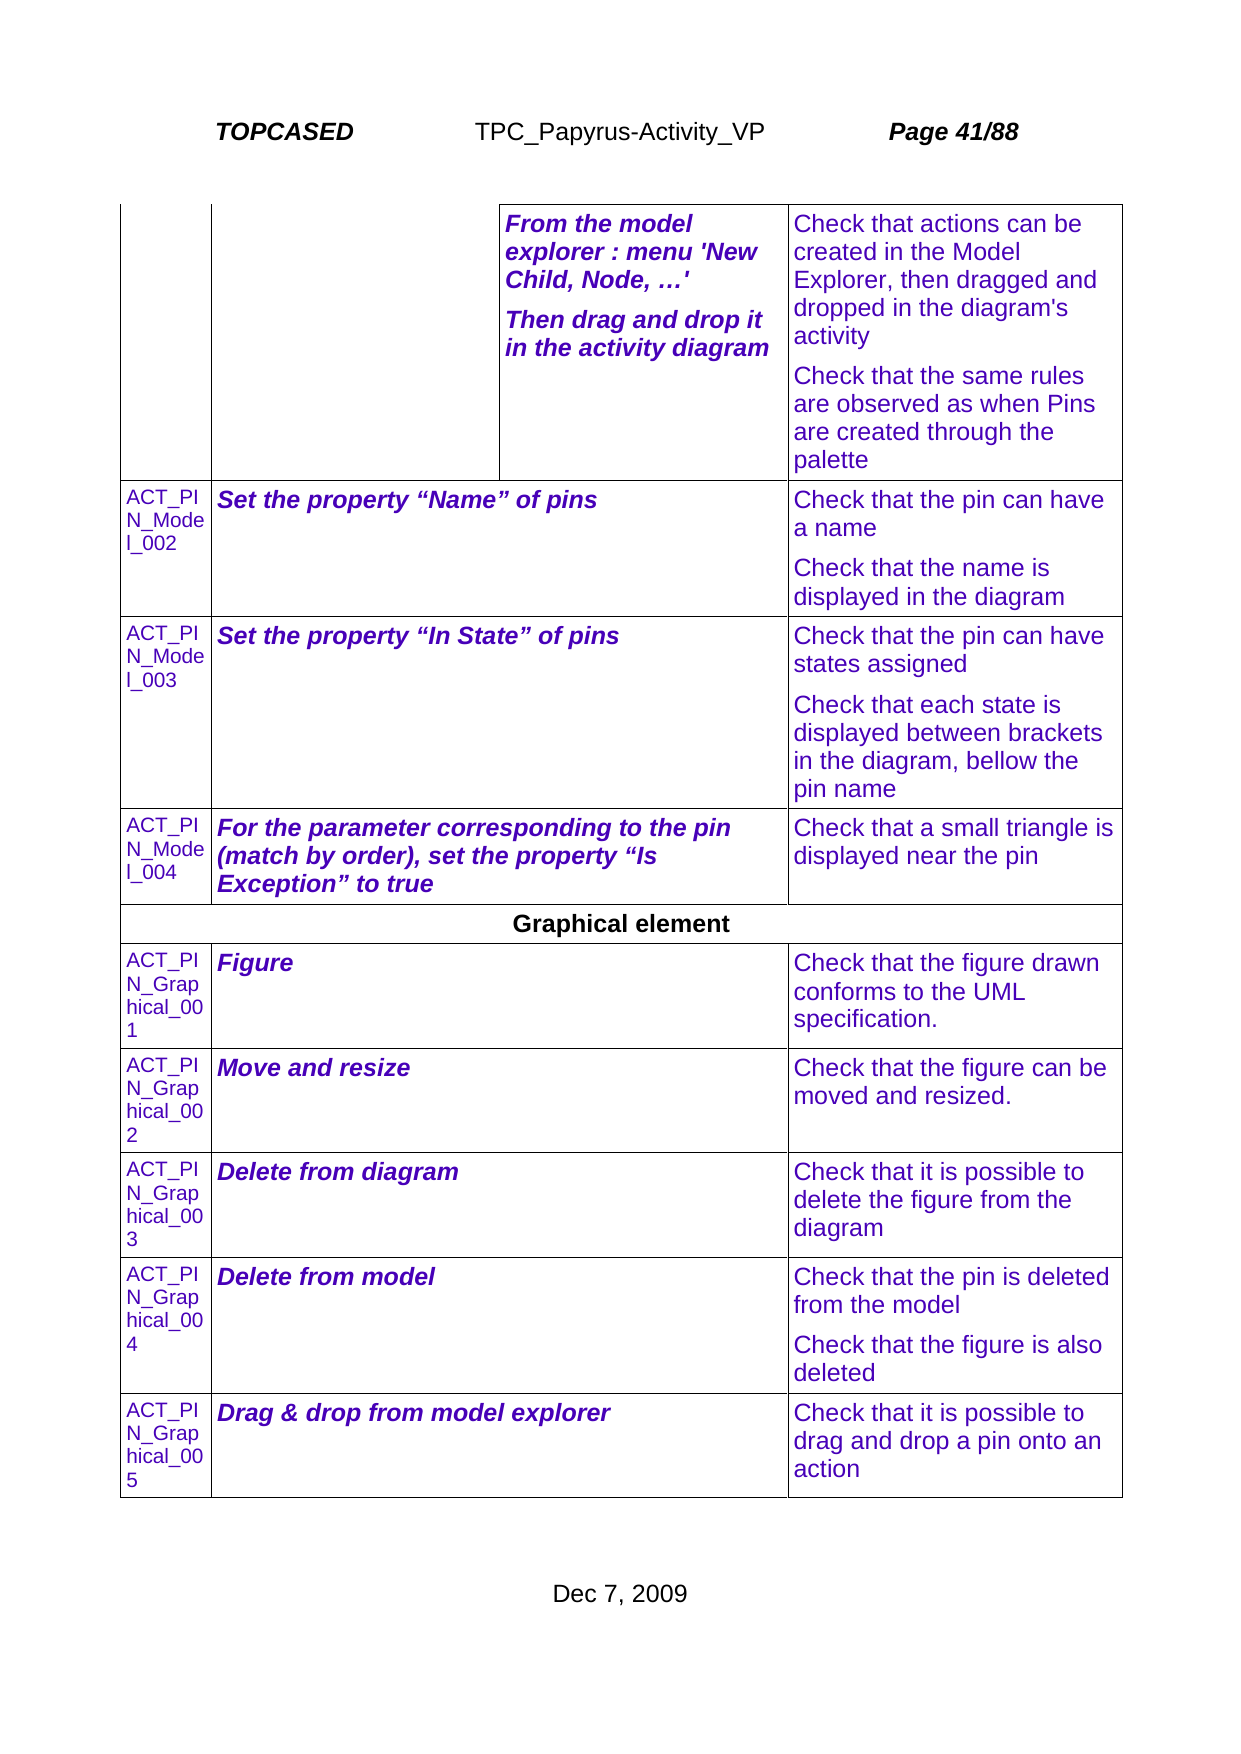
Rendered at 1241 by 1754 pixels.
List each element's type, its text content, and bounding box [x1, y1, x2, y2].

table_cell Check that the pin can have states assigned Check that each state is displayed between brackets in the diagram, bellow the pin name [789, 617, 1122, 808]
table_cell [212, 204, 499, 480]
table_cell ACT_PIN_Graphical_005 [121, 1394, 211, 1497]
table_cell Set the property “Name” of pins [212, 481, 787, 616]
table_cell Check that it is possible to delete the figure from the diagram [789, 1153, 1122, 1257]
table_cell Check that the figure drawn conforms to the UML specification. [789, 944, 1122, 1048]
table_cell ACT_PIN_Model_003 [121, 617, 211, 808]
table_cell Figure [212, 944, 787, 1048]
table_cell ACT_PIN_Graphical_003 [121, 1153, 211, 1257]
table_cell Check that actions can be created in the Model Explorer, then dragged and dropped in the diagram's activity Check that the same rules are observed as when Pins are created through the palette [789, 205, 1122, 480]
table_cell Drag & drop from model explorer [212, 1394, 787, 1497]
table_cell Move and resize [212, 1049, 787, 1152]
table_cell Graphical element [121, 905, 1122, 943]
table_cell ACT_PIN_Model_002 [121, 481, 211, 616]
table_cell For the parameter corresponding to the pin (match by order), set the property “Is Exception” to true [212, 809, 787, 904]
table_cell Check that the pin is deleted from the model Check that the figure is also deleted [789, 1258, 1122, 1393]
table_cell ACT_PIN_Graphical_002 [121, 1049, 211, 1152]
table_cell Check that the figure can be moved and resized. [789, 1049, 1122, 1152]
table_cell ACT_PIN_Graphical_001 [121, 944, 211, 1048]
table_cell From the model explorer : menu 'New Child, Node, …' Then drag and drop it in the activity diagram [500, 205, 787, 480]
table_cell ACT_PIN_Model_004 [121, 809, 211, 904]
table_cell Check that it is possible to drag and drop a pin onto an action [789, 1394, 1122, 1497]
table_cell Delete from model [212, 1258, 787, 1393]
table_cell Delete from diagram [212, 1153, 787, 1257]
table_cell Check that a small triangle is displayed near the pin [789, 809, 1122, 904]
table_cell [121, 204, 211, 480]
table_cell ACT_PIN_Graphical_004 [121, 1258, 211, 1393]
table_cell Set the property “In State” of pins [212, 617, 787, 808]
table_cell Check that the pin can have a name Check that the name is displayed in the diagram [789, 481, 1122, 616]
